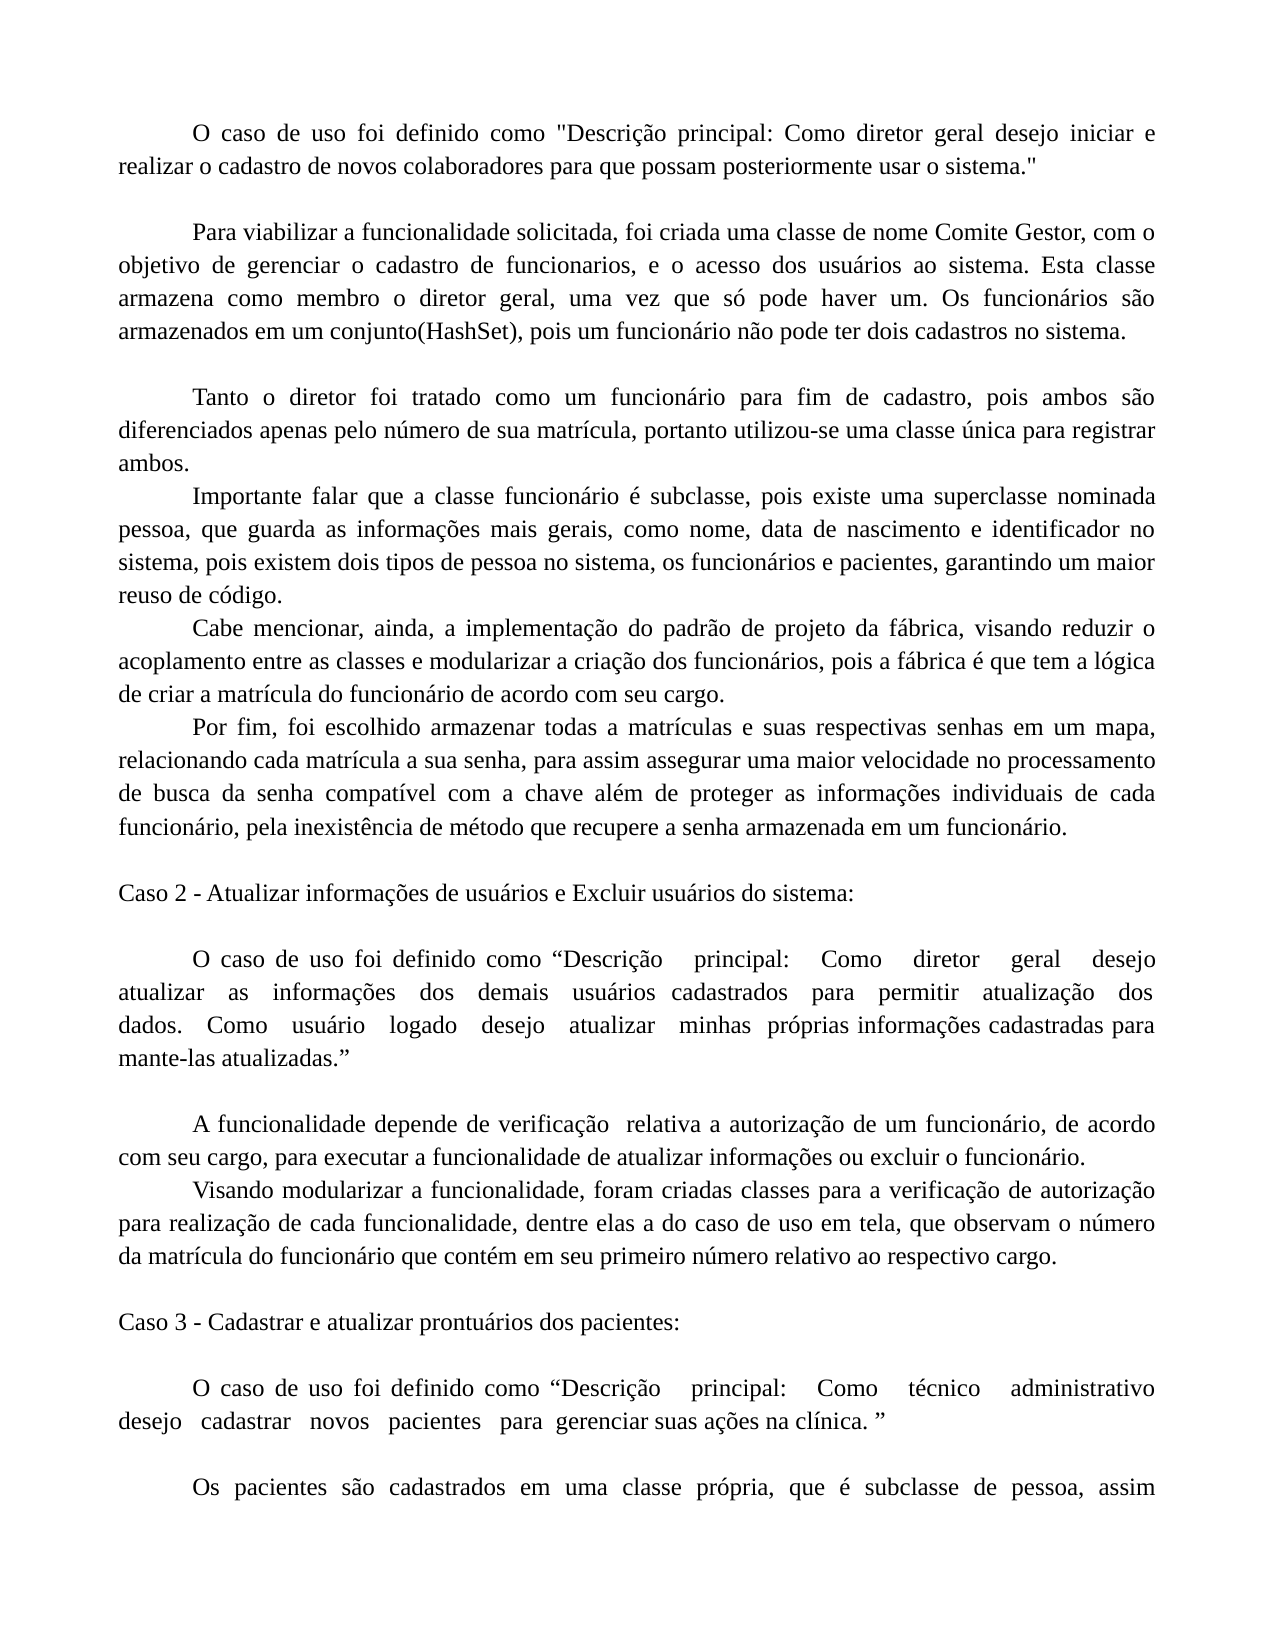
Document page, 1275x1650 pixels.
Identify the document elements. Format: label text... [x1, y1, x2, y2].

text Os pacientes são cadastrados em uma classe própria, que é subclasse de pessoa, assim [118, 1472, 1157, 1501]
text Visando modularizar a funcionalidade, foram criadas classes para a verificação de autorização para realização de cada funcionalidade, dentre elas a do caso de uso em tela, que observam o número da matrícula do funcionário que contém em seu primeiro número relativo ao respectivo cargo. [118, 1175, 1157, 1269]
text O caso de uso foi definido como “Descrição principal: Como técnico administrativo desejo cadastrar novos pacientes para gerenciar suas ações na clínica. ” [118, 1373, 1157, 1435]
text Por fim, foi escolhido armazenar todas a matrículas e suas respectivas senhas em um mapa, relacionando cada matrícula a sua senha, para assim assegurar uma maior velocidade no processamento de busca da senha compatível com a chave além de proteger as informações individuais de cada funcionário, pela inexistência de método que recupere a senha armazenada em um funcionário. [118, 712, 1157, 840]
text Importante falar que a classe funcionário é subclasse, pois existe uma superclasse nominada pessoa, que guarda as informações mais gerais, como nome, data de nascimento e identificador no sistema, pois existem dois tipos de pessoa no sistema, os funcionários e pacientes, garantindo um maior reuso de código. [118, 481, 1157, 609]
text Caso 3 - Cadastrar e atualizar prontuários dos pacientes: [118, 1307, 1157, 1336]
text A funcionalidade depende de verificação relativa a autorização de um funcionário, de acordo com seu cargo, para executar a funcionalidade de atualizar informações ou excluir o funcionário. [118, 1109, 1157, 1171]
text Para viabilizar a funcionalidade solicitada, foi criada uma classe de nome Comite Gestor, com o objetivo de gerenciar o cadastro de funcionarios, e o acesso dos usuários ao sistema. Esta classe armazena como membro o diretor geral, uma vez que só pode haver um. Os funcionários são armazenados em um conjunto(HashSet), pois um funcionário não pode ter dois cadastros no sistema. [118, 217, 1157, 345]
text Tanto o diretor foi tratado como um funcionário para fim de cadastro, pois ambos são diferenciados apenas pelo número de sua matrícula, portanto utilizou-se uma classe única para registrar ambos. [118, 382, 1157, 477]
text O caso de uso foi definido como “Descrição principal: Como diretor geral desejo atualizar as informações dos demais usuários cadastrados para permitir atualização dos dados. Como usuário logado desejo atualizar minhas próprias informações cadastradas para mante-las atualizadas.” [118, 944, 1157, 1071]
text Cabe mencionar, ainda, a implementação do padrão de projeto da fábrica, visando reduzir o acoplamento entre as classes e modularizar a criação dos funcionários, pois a fábrica é que tem a lógica de criar a matrícula do funcionário de acordo com seu cargo. [118, 613, 1157, 708]
text O caso de uso foi definido como "Descrição principal: Como diretor geral desejo iniciar e realizar o cadastro de novos colaboradores para que possam posteriormente usar o sistema." [118, 118, 1157, 180]
text Caso 2 - Atualizar informações de usuários e Excluir usuários do sistema: [118, 878, 1157, 906]
